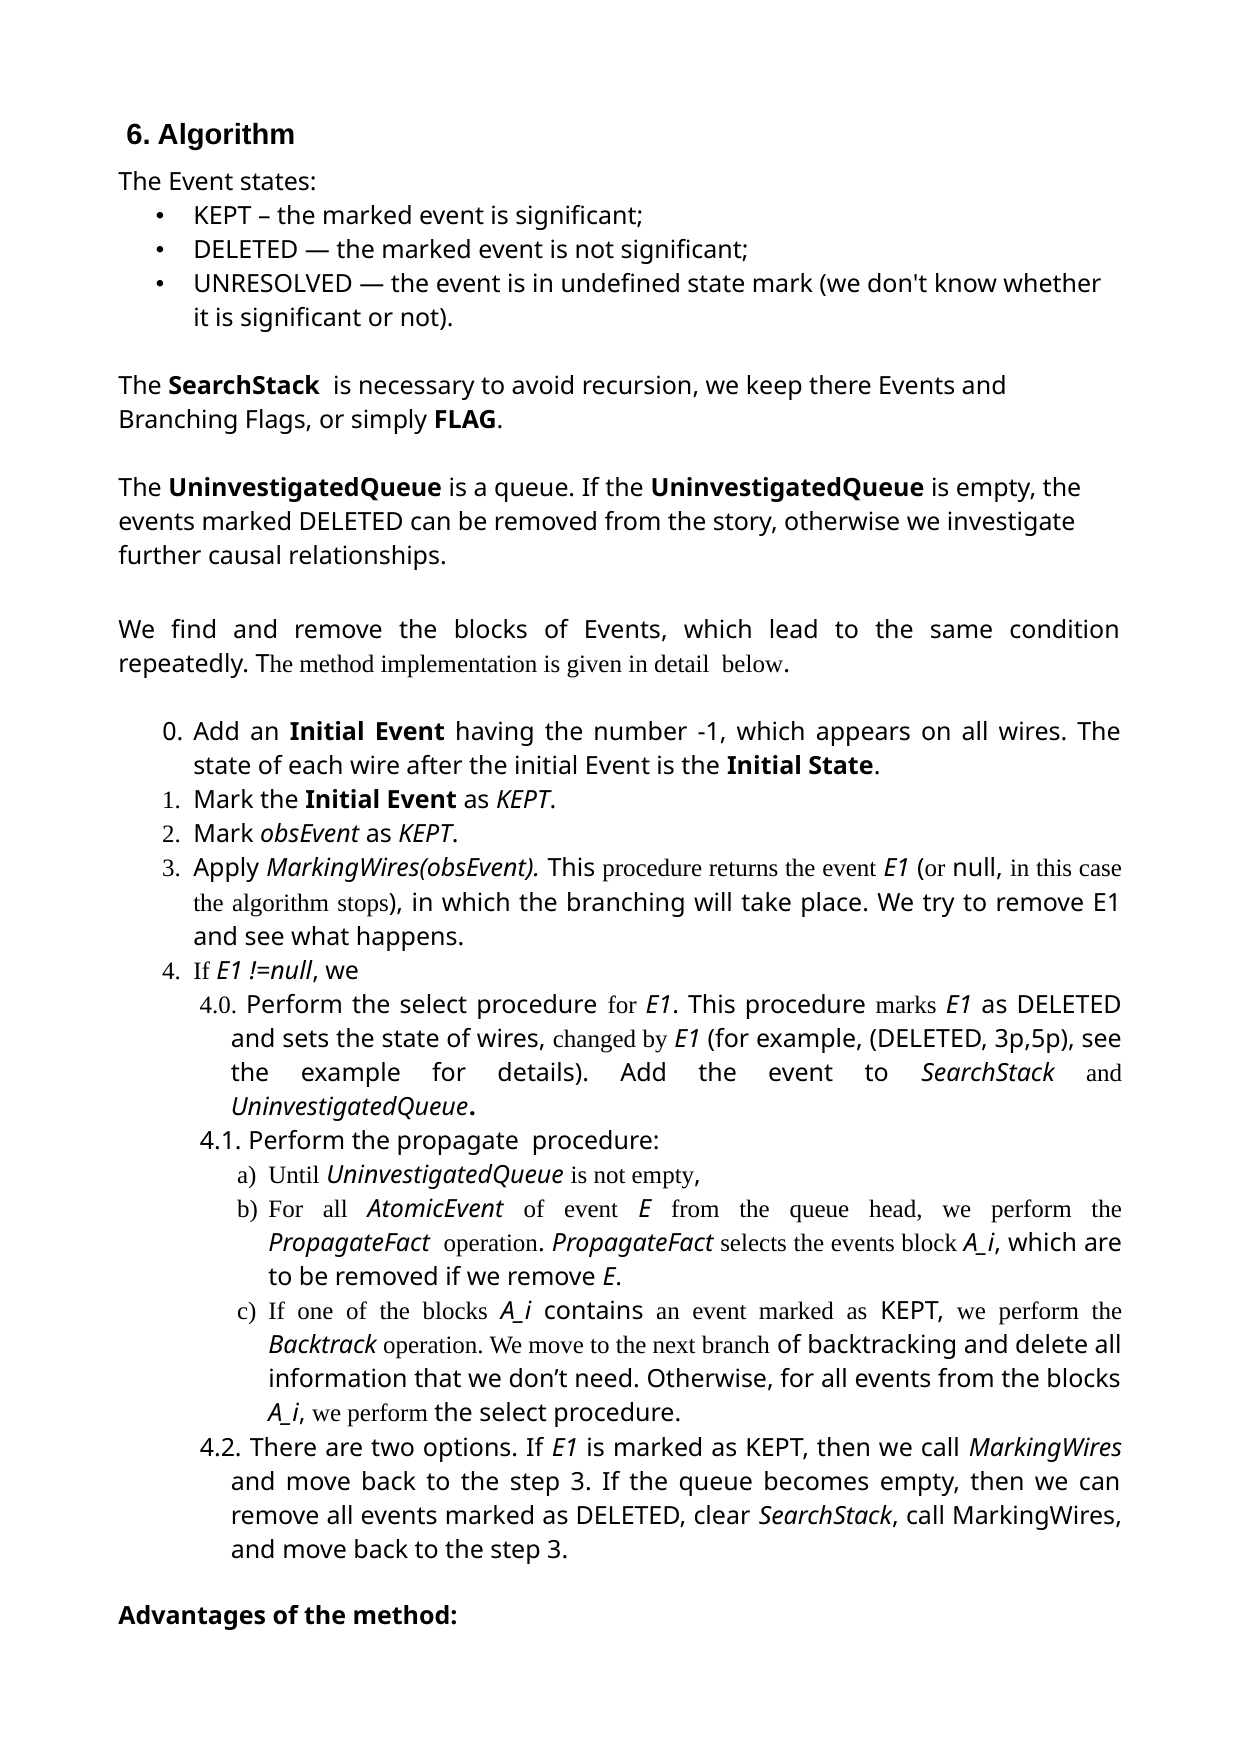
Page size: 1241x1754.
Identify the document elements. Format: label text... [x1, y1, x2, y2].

list For all AtomicEvent of event E from the queue head, we perform the PropagateFact operation. PropagateFact selects the events block A_i, which are to be removed if we remove E. [231, 1191, 1122, 1293]
text The Event states: [118, 163, 1122, 197]
list KEPT – the marked event is significant; [156, 197, 1122, 231]
text The SearchStack is necessary to avoid recursion, we keep there Events and Branching Flags, or simply FLAG. [118, 368, 1122, 436]
text The UninvestigatedQueue is a queue. If the UninvestigatedQueue is empty, the events marked DELETED can be removed from the story, otherwise we investigate further causal relationships. [118, 470, 1122, 572]
text We find and remove the blocks of Events, which lead to the same condition repeatedly. The method implementation is given in detail below. [118, 612, 1122, 680]
list Until UninvestigatedQueue is not empty, [231, 1157, 1122, 1191]
list Mark the Initial Event as KEPT. [156, 782, 1122, 816]
list If E1 !=null, we [156, 952, 1122, 986]
list There are two options. If E1 is marked as KEPT, then we call MarkingWires and move back to the step 3. If the queue becomes empty, then we can remove all events marked as DELETED, clear SearchStack, call MarkingWires, and move back to the step 3. [193, 1429, 1122, 1565]
list Mark obsEvent as KEPT. [156, 816, 1122, 850]
text Advantages of the method: [118, 1598, 1122, 1632]
subtitle Algorithm [118, 118, 1122, 151]
list DELETED — the marked event is not significant; [156, 231, 1122, 265]
list UNRESOLVED — the event is in undefined state mark (we don't know whether it is significant or not). [156, 265, 1122, 333]
list Add an Initial Event having the number -1, which appears on all wires. The state of each wire after the initial Event is the Initial State. [156, 714, 1122, 782]
list Perform the propagate procedure: [193, 1123, 1122, 1157]
list Apply MarkingWires(obsEvent). This procedure returns the event E1 (or null, in this case the algorithm stops), in which the branching will take place. We try to remove E1 and see what happens. [156, 850, 1122, 952]
list If one of the blocks A_i contains an event marked as KEPT, we perform the Backtrack operation. We move to the next branch of backtracking and delete all information that we don’t need. Otherwise, for all events from the blocks A_i, we perform the select procedure. [231, 1293, 1122, 1429]
list Perform the select procedure for E1. This procedure marks E1 as DELETED and sets the state of wires, changed by E1 (for example, (DELETED, 3p,5p), see the example for details). Add the event to SearchStack and UninvestigatedQueue. [193, 986, 1122, 1123]
